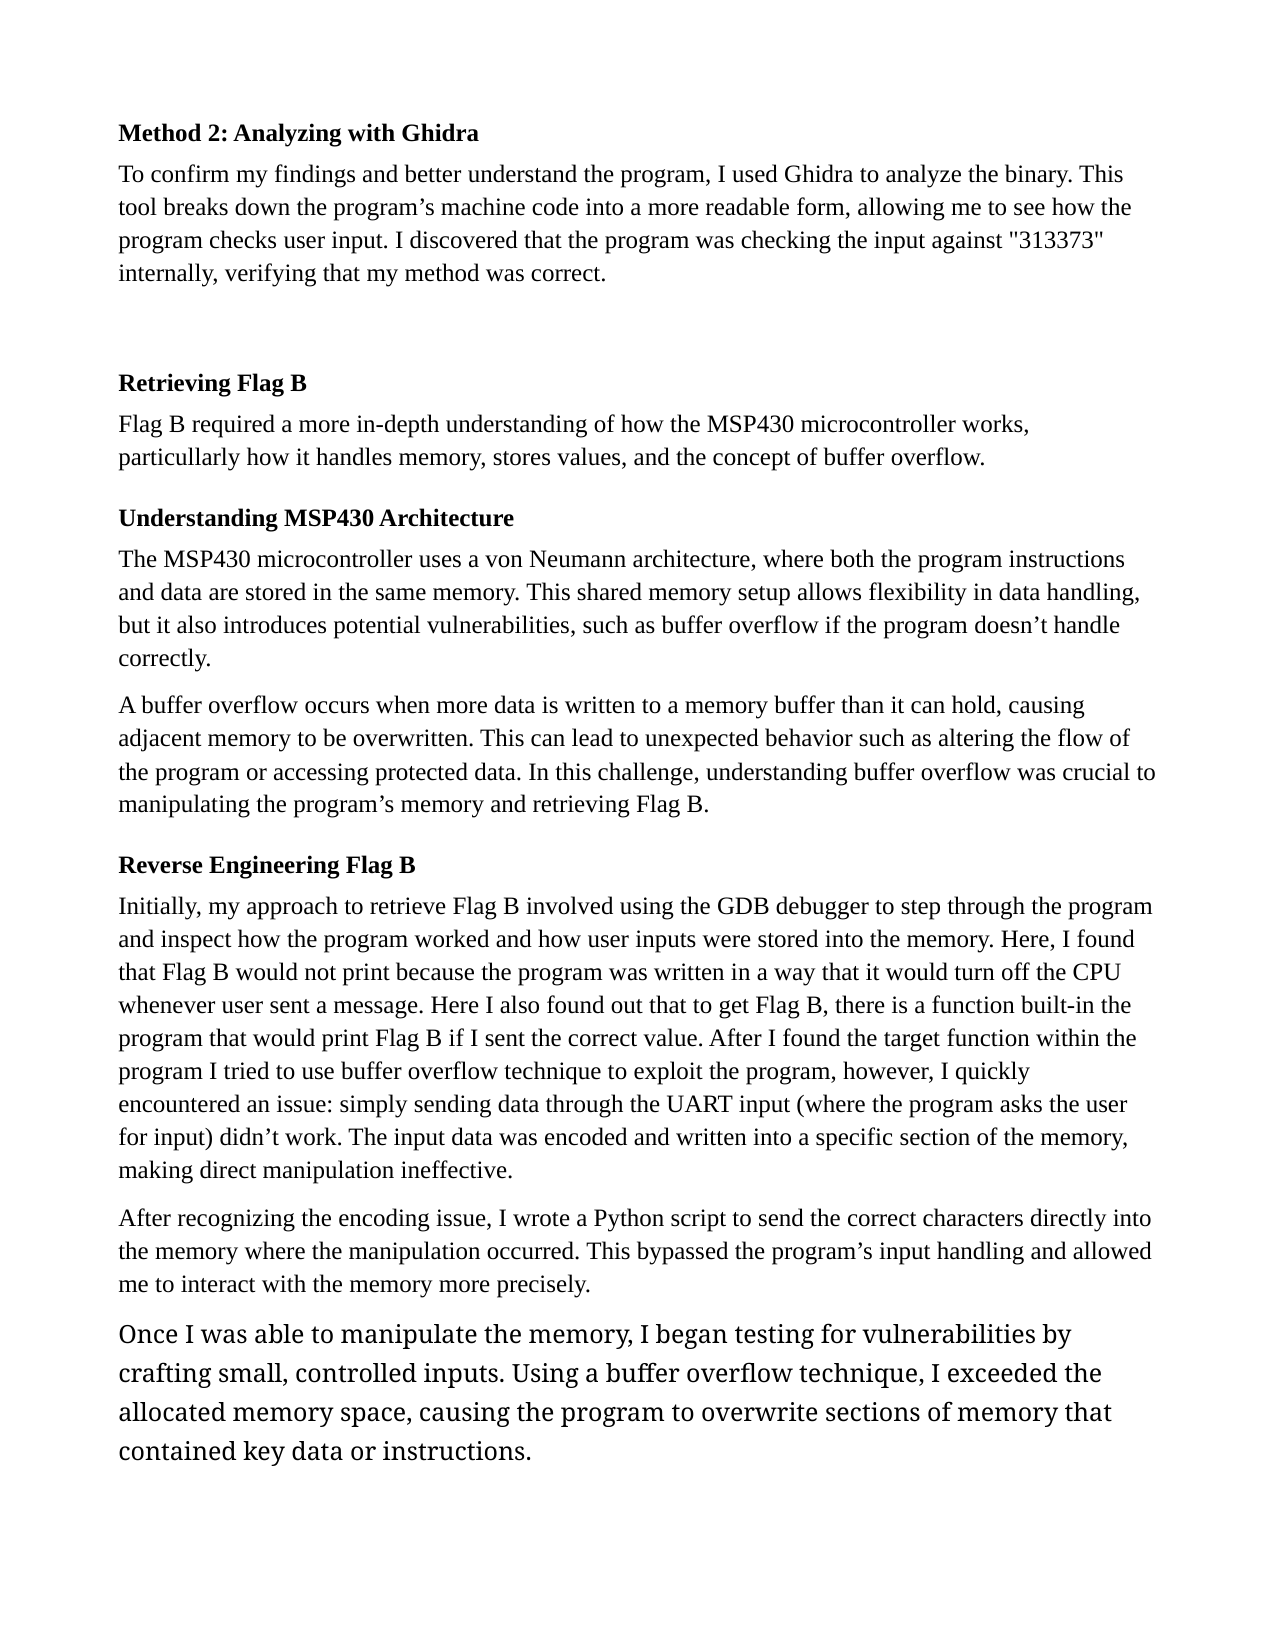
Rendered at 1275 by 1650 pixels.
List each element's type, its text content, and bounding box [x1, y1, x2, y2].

subtitle Method 2: Analyzing with Ghidra [118, 118, 1157, 147]
subtitle Understanding MSP430 Architecture [118, 503, 1157, 531]
text After recognizing the encoding issue, I wrote a Python script to send the correct characters directly into the memory where the manipulation occurred. This bypassed the program’s input handling and allowed me to interact with the memory more precisely. [118, 1203, 1157, 1297]
text The MSP430 microcontroller uses a von Neumann architecture, where both the program instructions and data are stored in the same memory. This shared memory setup allows flexibility in data handling, but it also introduces potential vulnerabilities, such as buffer overflow if the program doesn’t handle correctly. [118, 544, 1157, 672]
text Initially, my approach to retrieve Flag B involved using the GDB debugger to step through the program and inspect how the program worked and how user inputs were stored into the memory. Here, I found that Flag B would not print because the program was written in a way that it would turn off the CPU whenever user sent a message. Here I also found out that to get Flag B, there is a function built-in the program that would print Flag B if I sent the correct value. After I found the target function within the program I tried to use buffer overflow technique to exploit the program, however, I quickly encountered an issue: simply sending data through the UART input (where the program asks the user for input) didn’t work. The input data was encoded and written into a specific section of the memory, making direct manipulation ineffective. [118, 891, 1157, 1184]
subtitle Reverse Engineering Flag B [118, 850, 1157, 878]
text A buffer overflow occurs when more data is written to a memory buffer than it can hold, causing adjacent memory to be overwritten. This can lead to unexpected behavior such as altering the flow of the program or accessing protected data. In this challenge, understanding buffer overflow was crucial to manipulating the program’s memory and retrieving Flag B. [118, 691, 1157, 818]
text To confirm my findings and better understand the program, I used Ghidra to analyze the binary. This tool breaks down the program’s machine code into a more readable form, allowing me to see how the program checks user input. I discovered that the program was checking the input against "313373" internally, verifying that my method was correct. [118, 159, 1157, 287]
subtitle Retrieving Flag B [118, 368, 1157, 397]
text Flag B required a more in-depth understanding of how the MSP430 microcontroller works, particullarly how it handles memory, stores values, and the concept of buffer overflow. [118, 409, 1157, 471]
text Once I was able to manipulate the memory, I began testing for vulnerabilities by crafting small, controlled inputs. Using a buffer overflow technique, I exceeded the allocated memory space, causing the program to overwrite sections of memory that contained key data or instructions. [118, 1316, 1157, 1468]
